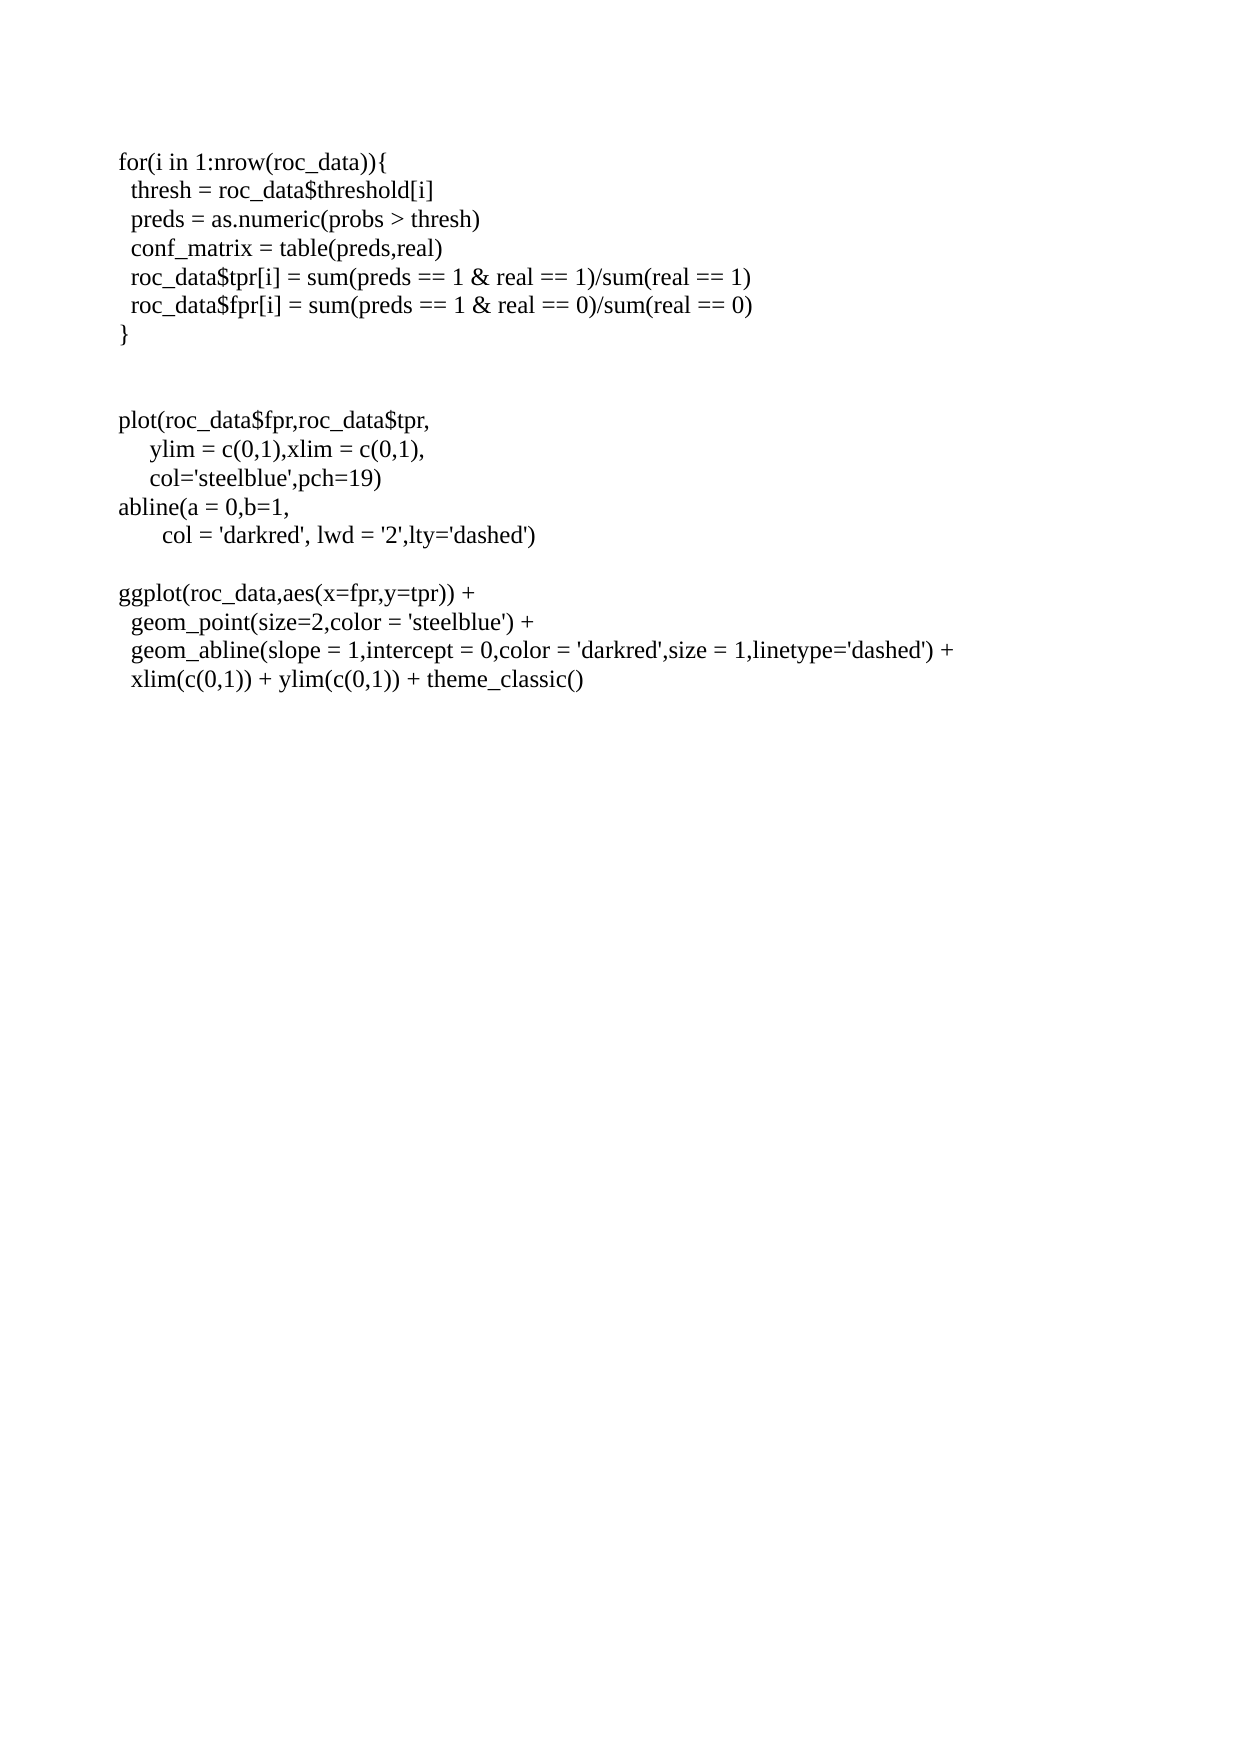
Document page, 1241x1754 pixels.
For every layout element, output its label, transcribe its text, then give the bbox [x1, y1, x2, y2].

text col = 'darkred', lwd = '2',lty='dashed') [118, 521, 1122, 549]
text abline(a = 0,b=1, [118, 492, 1122, 521]
text ggplot(roc_data,aes(x=fpr,y=tpr)) + [118, 578, 1122, 607]
text plot(roc_data$fpr,roc_data$tpr, [118, 406, 1122, 434]
text preds = as.numeric(probs > thresh) [118, 204, 1122, 233]
text for(i in 1:nrow(roc_data)){ [118, 147, 1122, 176]
text ylim = c(0,1),xlim = c(0,1), [118, 434, 1122, 463]
text geom_point(size=2,color = 'steelblue') + [118, 607, 1122, 636]
text roc_data$tpr[i] = sum(preds == 1 & real == 1)/sum(real == 1) [118, 262, 1122, 291]
text roc_data$fpr[i] = sum(preds == 1 & real == 0)/sum(real == 0) [118, 291, 1122, 319]
text xlim(c(0,1)) + ylim(c(0,1)) + theme_classic() [118, 664, 1122, 693]
text thresh = roc_data$threshold[i] [118, 176, 1122, 204]
text col='steelblue',pch=19) [118, 463, 1122, 492]
text geom_abline(slope = 1,intercept = 0,color = 'darkred',size = 1,linetype='dashed') + [118, 636, 1122, 664]
text } [118, 319, 1122, 348]
text conf_matrix = table(preds,real) [118, 233, 1122, 262]
